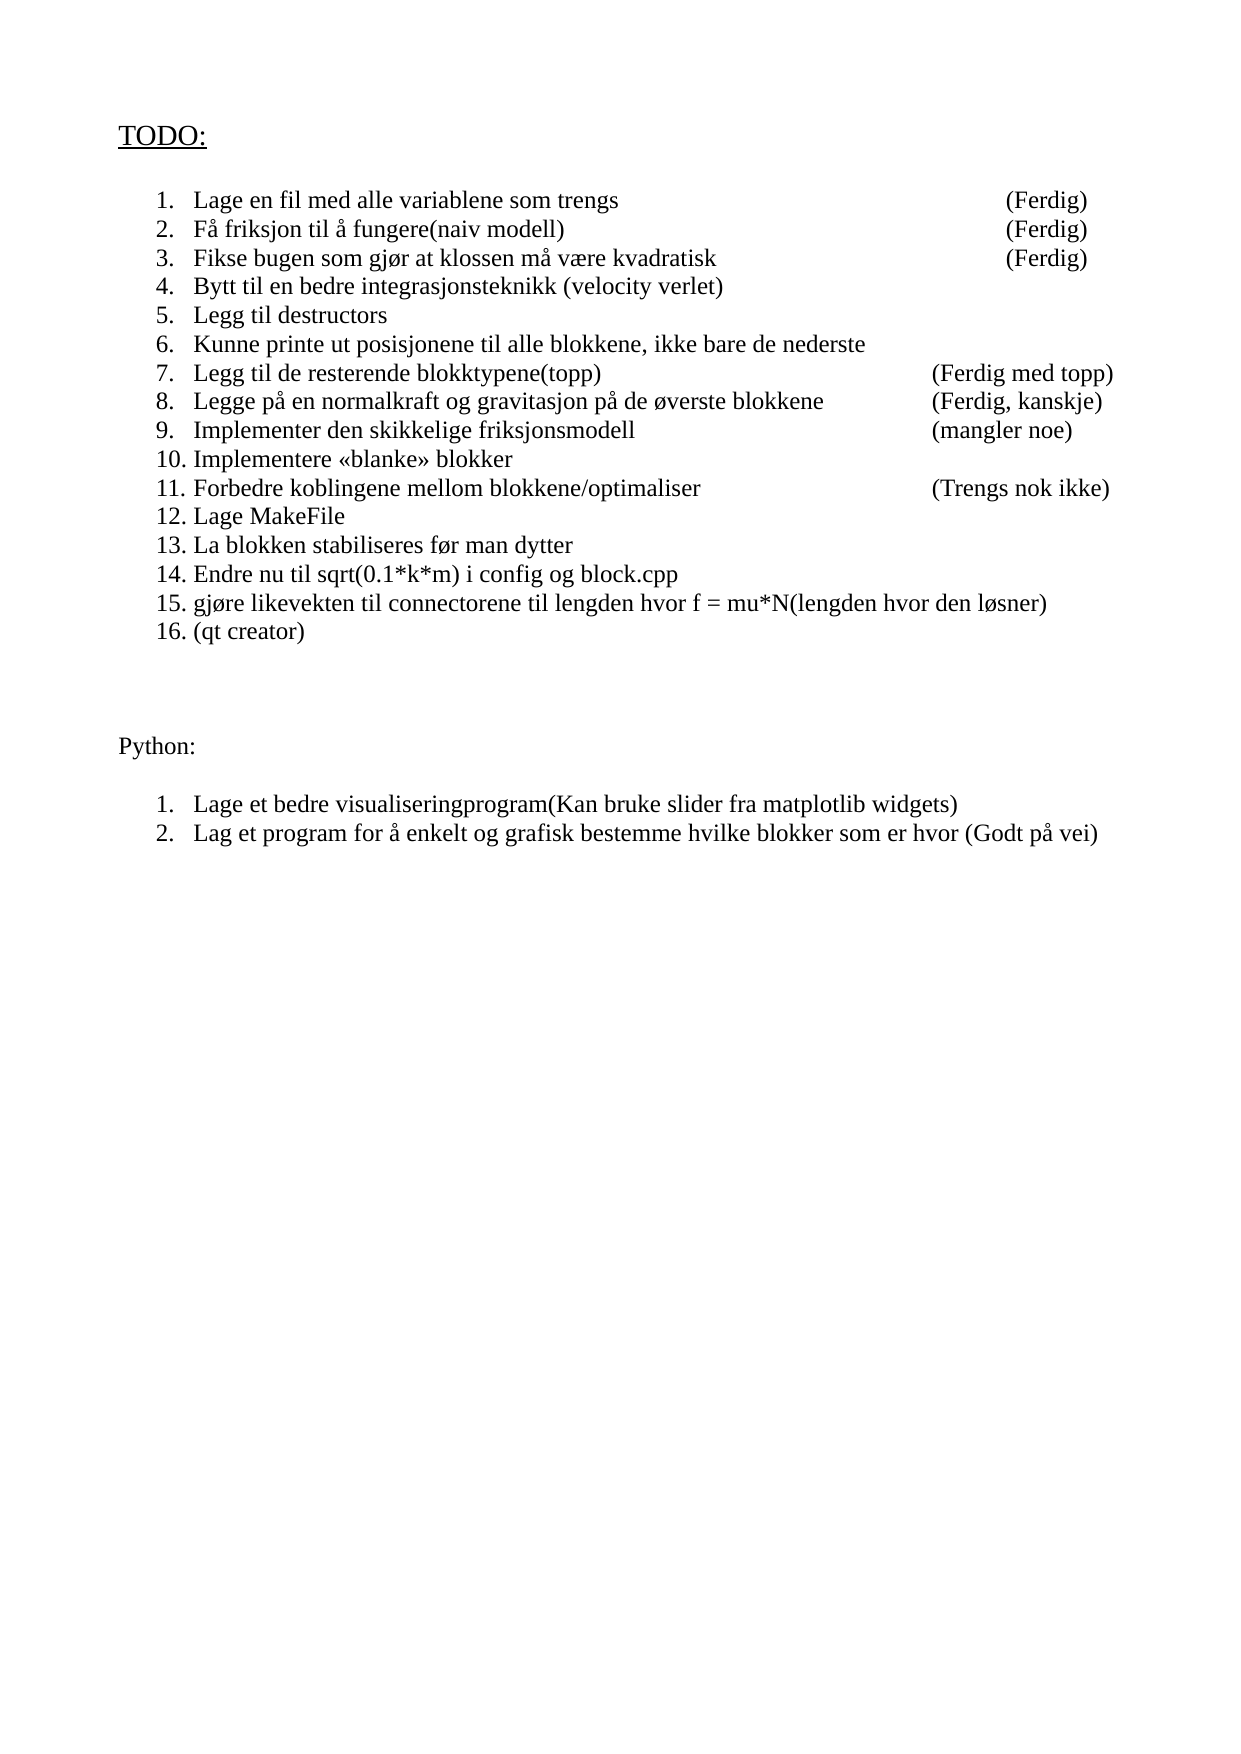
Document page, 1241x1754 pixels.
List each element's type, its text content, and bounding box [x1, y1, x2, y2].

list Lage et bedre visualiseringprogram(Kan bruke slider fra matplotlib widgets) [156, 789, 1122, 818]
list (qt creator) [156, 616, 1122, 645]
list Lage MakeFile [156, 501, 1122, 530]
list Implementere «blanke» blokker [156, 444, 1122, 473]
list Legge på en normalkraft og gravitasjon på de øverste blokkene (Ferdig, kanskje) [156, 386, 1122, 415]
list Implementer den skikkelige friksjonsmodell (mangler noe) [156, 415, 1122, 444]
list Legg til de resterende blokktypene(topp) (Ferdig med topp) [156, 358, 1122, 386]
text TODO: [118, 118, 1122, 152]
list Få friksjon til å fungere(naiv modell) (Ferdig) [156, 214, 1122, 243]
list La blokken stabiliseres før man dytter [156, 530, 1122, 559]
list Kunne printe ut posisjonene til alle blokkene, ikke bare de nederste [156, 329, 1122, 358]
list Lag et program for å enkelt og grafisk bestemme hvilke blokker som er hvor (Godt på vei) [156, 818, 1122, 846]
list Bytt til en bedre integrasjonsteknikk (velocity verlet) [156, 271, 1122, 300]
list Forbedre koblingene mellom blokkene/optimaliser (Trengs nok ikke) [156, 473, 1122, 501]
text Python: [118, 731, 1122, 760]
list Lage en fil med alle variablene som trengs (Ferdig) [156, 185, 1122, 214]
list Fikse bugen som gjør at klossen må være kvadratisk (Ferdig) [156, 243, 1122, 271]
list Legg til destructors [156, 300, 1122, 329]
list Endre nu til sqrt(0.1*k*m) i config og block.cpp [156, 559, 1122, 588]
list gjøre likevekten til connectorene til lengden hvor f = mu*N(lengden hvor den løsner) [156, 588, 1122, 616]
